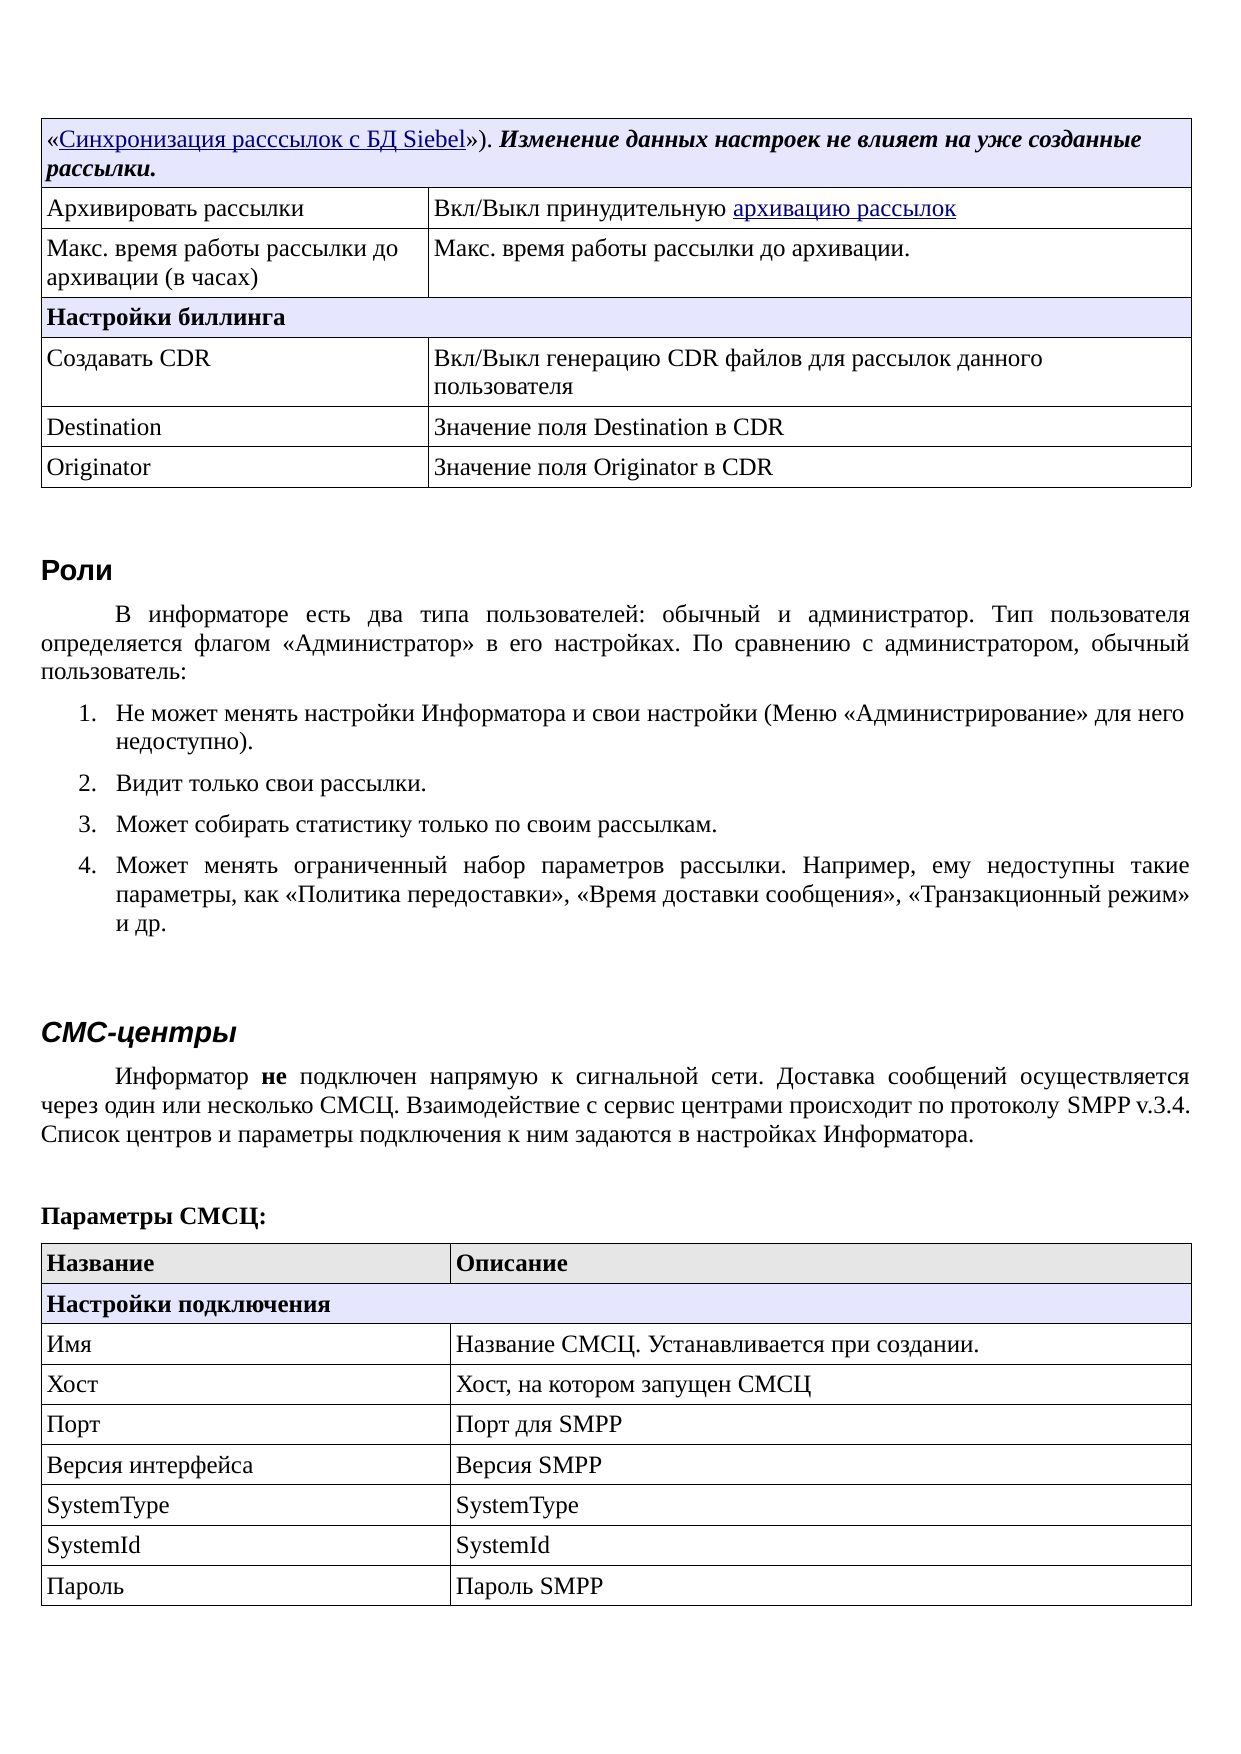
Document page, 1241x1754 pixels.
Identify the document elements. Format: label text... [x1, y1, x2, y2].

table_cell Пароль SMPP [451, 1566, 1191, 1605]
table_cell «Синхронизация расссылок с БД Siebel»). Изменение данных настроек не влияет на уже созданные рассылки. [42, 119, 1191, 187]
table_cell Вкл/Выкл генерацию CDR файлов для рассылок данного пользователя [429, 338, 1191, 406]
table_cell SystemId [451, 1526, 1191, 1565]
table_cell Порт [42, 1405, 450, 1444]
text Параметры СМСЦ: [41, 1201, 1191, 1230]
table_cell SystemId [42, 1526, 450, 1565]
subtitle СМС-центры [41, 1015, 1191, 1049]
text Информатор не подключен напрямую к сигнальной сети. Доставка сообщений осуществляется через один или несколько СМСЦ. Взаимодействие с сервис центрами происходит по протоколу SMPP v.3.4. Список центров и параметры подключения к ним задаются в настройках Информатора. [41, 1061, 1191, 1147]
table_header Описание [451, 1244, 1191, 1283]
table_cell Пароль [42, 1566, 450, 1605]
subtitle Роли [41, 553, 1191, 586]
table_cell Originator [42, 447, 428, 487]
list Может собирать статистику только по своим рассылкам. [78, 809, 1191, 838]
list Не может менять настройки Информатора и свои настройки (Меню «Администрирование» для него недоступно). [78, 698, 1191, 755]
table_cell Значение поля Destination в CDR [429, 407, 1191, 446]
table_cell Хост, на котором запущен СМСЦ [451, 1365, 1191, 1404]
list Видит только свои рассылки. [78, 768, 1191, 796]
table_cell Название СМСЦ. Устанавливается при создании. [451, 1324, 1191, 1363]
table_cell Хост [42, 1365, 450, 1404]
list Может менять ограниченный набор параметров рассылки. Например, ему недоступны такие параметры, как «Политика передоставки», «Время доставки сообщения», «Транзакционный режим» и др. [78, 850, 1191, 936]
table_cell Настройки биллинга [42, 298, 1191, 337]
table_cell Вкл/Выкл принудительную архивацию рассылок [429, 188, 1191, 227]
table_cell Порт для SMPP [451, 1405, 1191, 1444]
table_cell Макс. время работы рассылки до архивации. [429, 229, 1191, 297]
table_cell Версия SMPP [451, 1445, 1191, 1484]
table_header Название [42, 1244, 450, 1283]
table_cell Архивировать рассылки [42, 188, 428, 227]
table_cell Версия интерфейса [42, 1445, 450, 1484]
table_cell SystemType [42, 1485, 450, 1525]
text В информаторе есть два типа пользователей: обычный и администратор. Тип пользователя определяется флагом «Администратор» в его настройках. По сравнению с администратором, обычный пользователь: [41, 599, 1191, 685]
table_cell Настройки подключения [42, 1284, 1191, 1323]
table_cell Создавать CDR [42, 338, 428, 406]
table_cell Имя [42, 1324, 450, 1363]
table_cell Destination [42, 407, 428, 446]
table_cell Макс. время работы рассылки до архивации (в часах) [42, 229, 428, 297]
table_cell Значение поля Originator в CDR [429, 447, 1191, 487]
table_cell SystemType [451, 1485, 1191, 1525]
